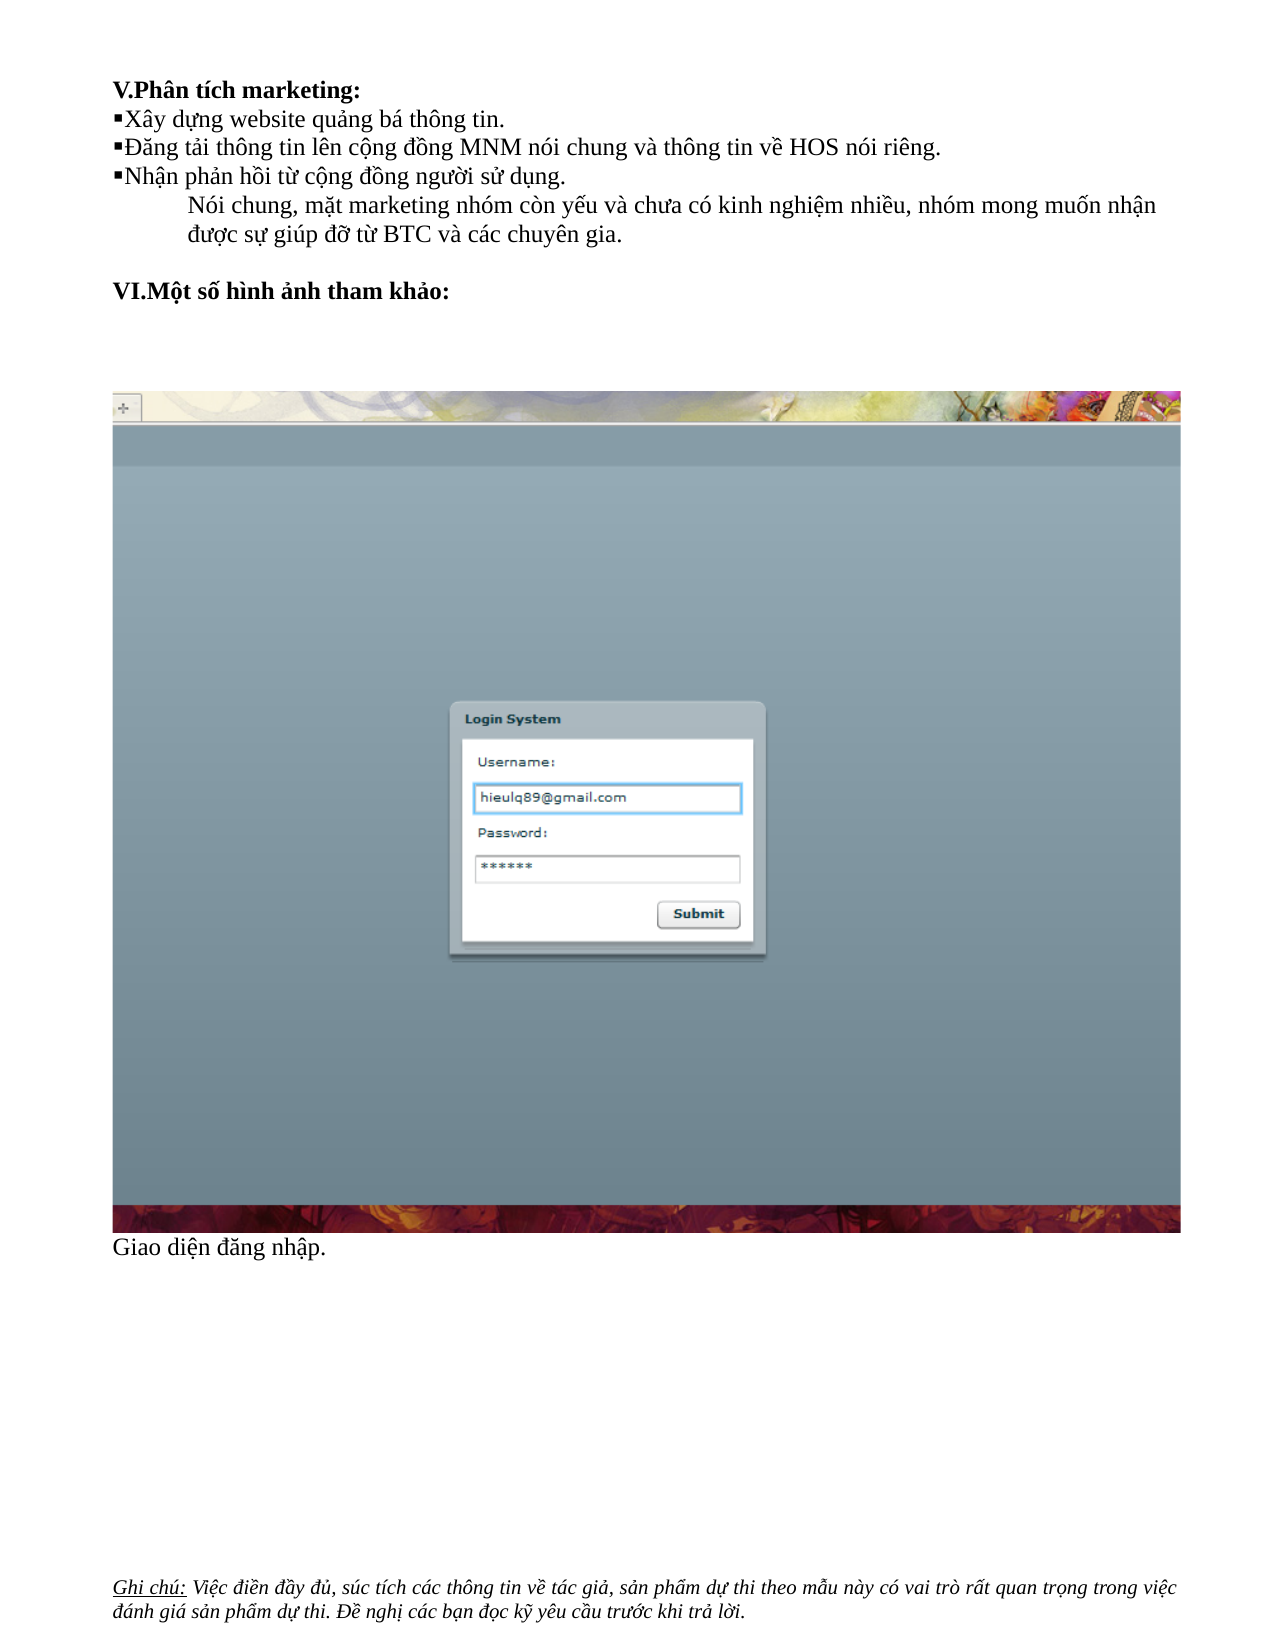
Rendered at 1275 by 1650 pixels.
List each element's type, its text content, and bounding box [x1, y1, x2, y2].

list Đăng tải thông tin lên cộng đồng MNM nói chung và thông tin về HOS nói riêng. [112, 132, 1181, 161]
text Nói chung, mặt marketing nhóm còn yếu và chưa có kinh nghiệm nhiều, nhóm mong muốn nhận được sự giúp đỡ từ BTC và các chuyên gia. [187, 190, 1181, 247]
text Giao diện đăng nhập. [112, 1233, 1181, 1261]
list Xây dựng website quảng bá thông tin. [112, 104, 1181, 132]
list Một số hình ảnh tham khảo: [112, 276, 1181, 305]
list Nhận phản hồi từ cộng đồng người sử dụng. [112, 161, 1181, 190]
list Phân tích marketing: [112, 75, 1181, 104]
